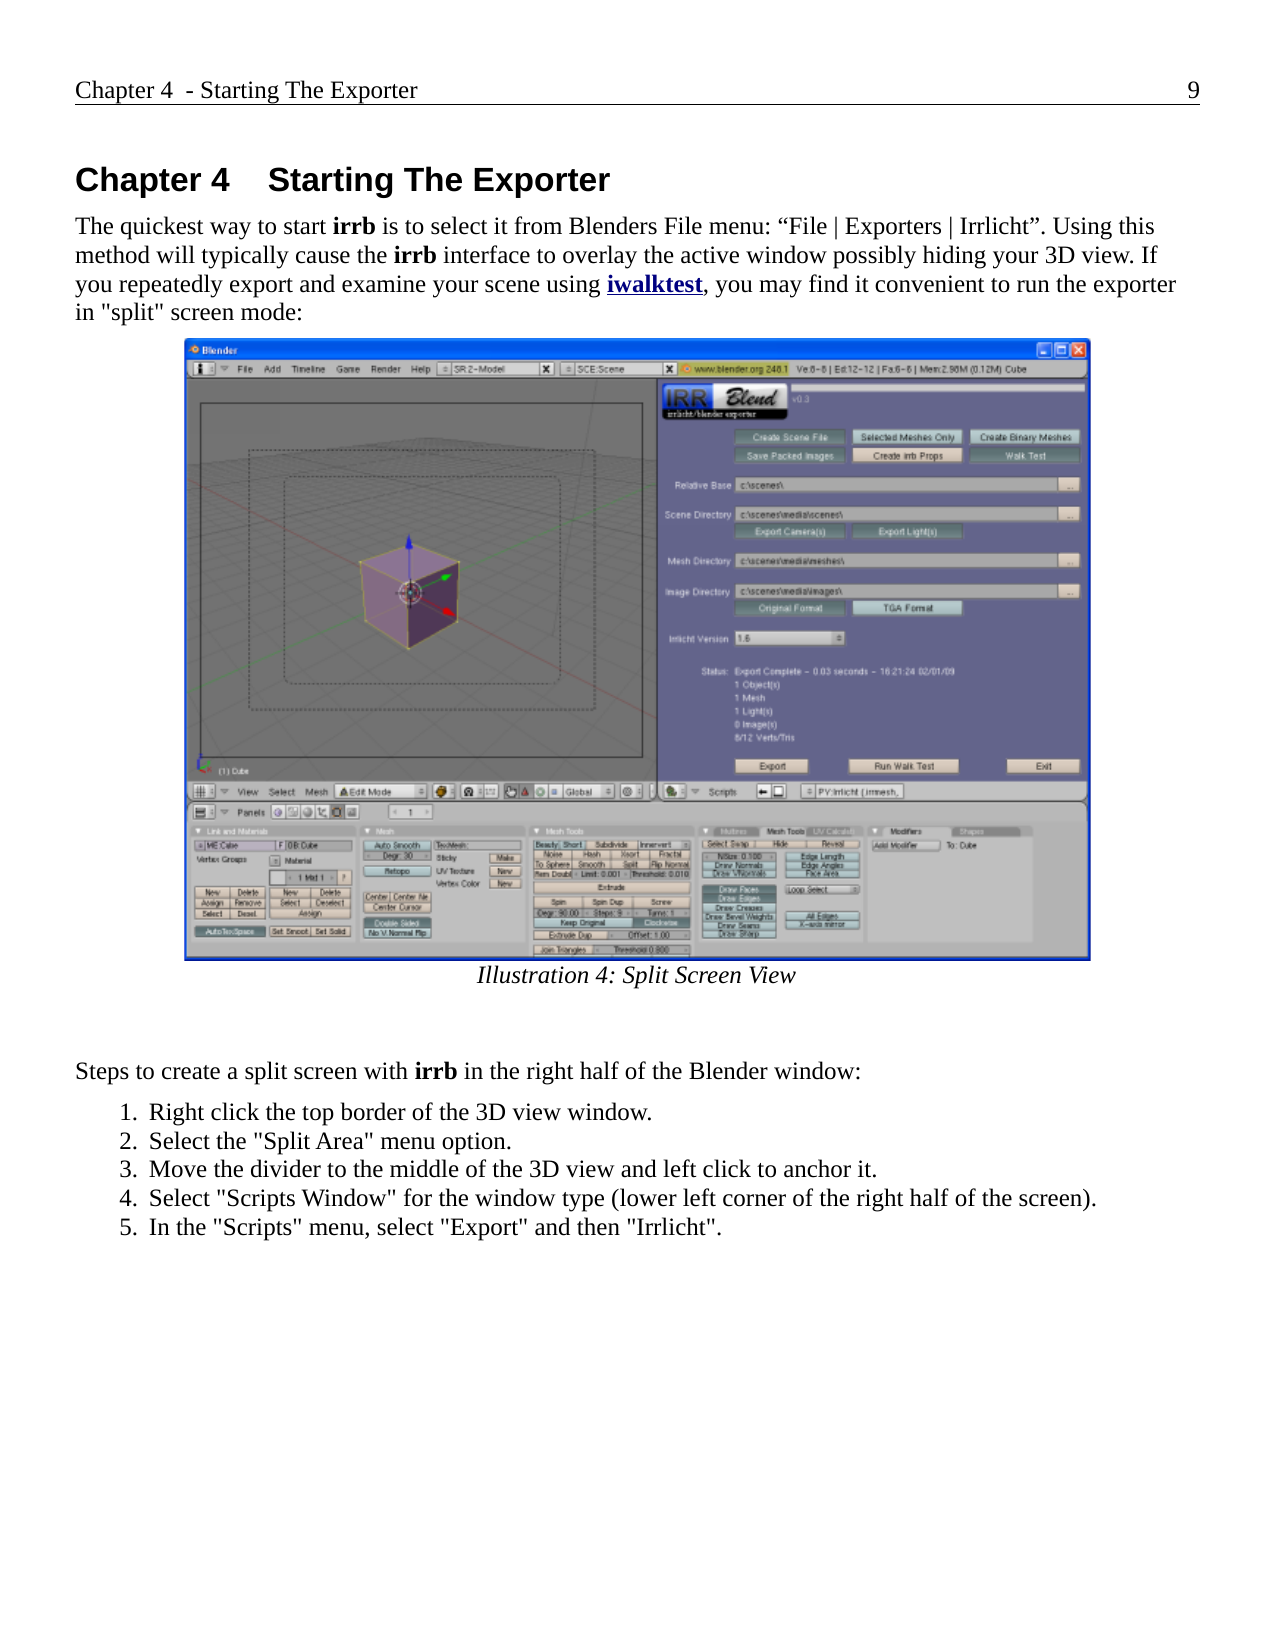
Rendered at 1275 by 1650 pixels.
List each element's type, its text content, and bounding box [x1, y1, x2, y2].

list Move the divider to the middle of the 3D view and left click to anchor it. [119, 1154, 1200, 1183]
list Select "Scripts Window" for the window type (lower left corner of the right half of the screen). [119, 1183, 1200, 1212]
picture [184, 338, 1091, 961]
list Right click the top border of the 3D view window. [119, 1097, 1200, 1126]
subtitle Starting The Exporter [75, 160, 1200, 199]
list Select the "Split Area" menu option. [119, 1126, 1200, 1154]
text Illustration 4: Split Screen View [184, 961, 1091, 989]
text Steps to create a split screen with irrb in the right half of the Blender window: [75, 1056, 1200, 1084]
list In the "Scripts" menu, select "Export" and then "Irrlicht". [119, 1212, 1200, 1241]
text The quickest way to start irrb is to select it from Blenders File menu: “File | Exporters | Irrlicht”. Using this method will typically cause the irrb interface to overlay the active window possibly hiding your 3D view. If you repeatedly export and examine your scene using iwalktest, you may find it convenient to run the exporter in "split" screen mode: [75, 211, 1200, 326]
